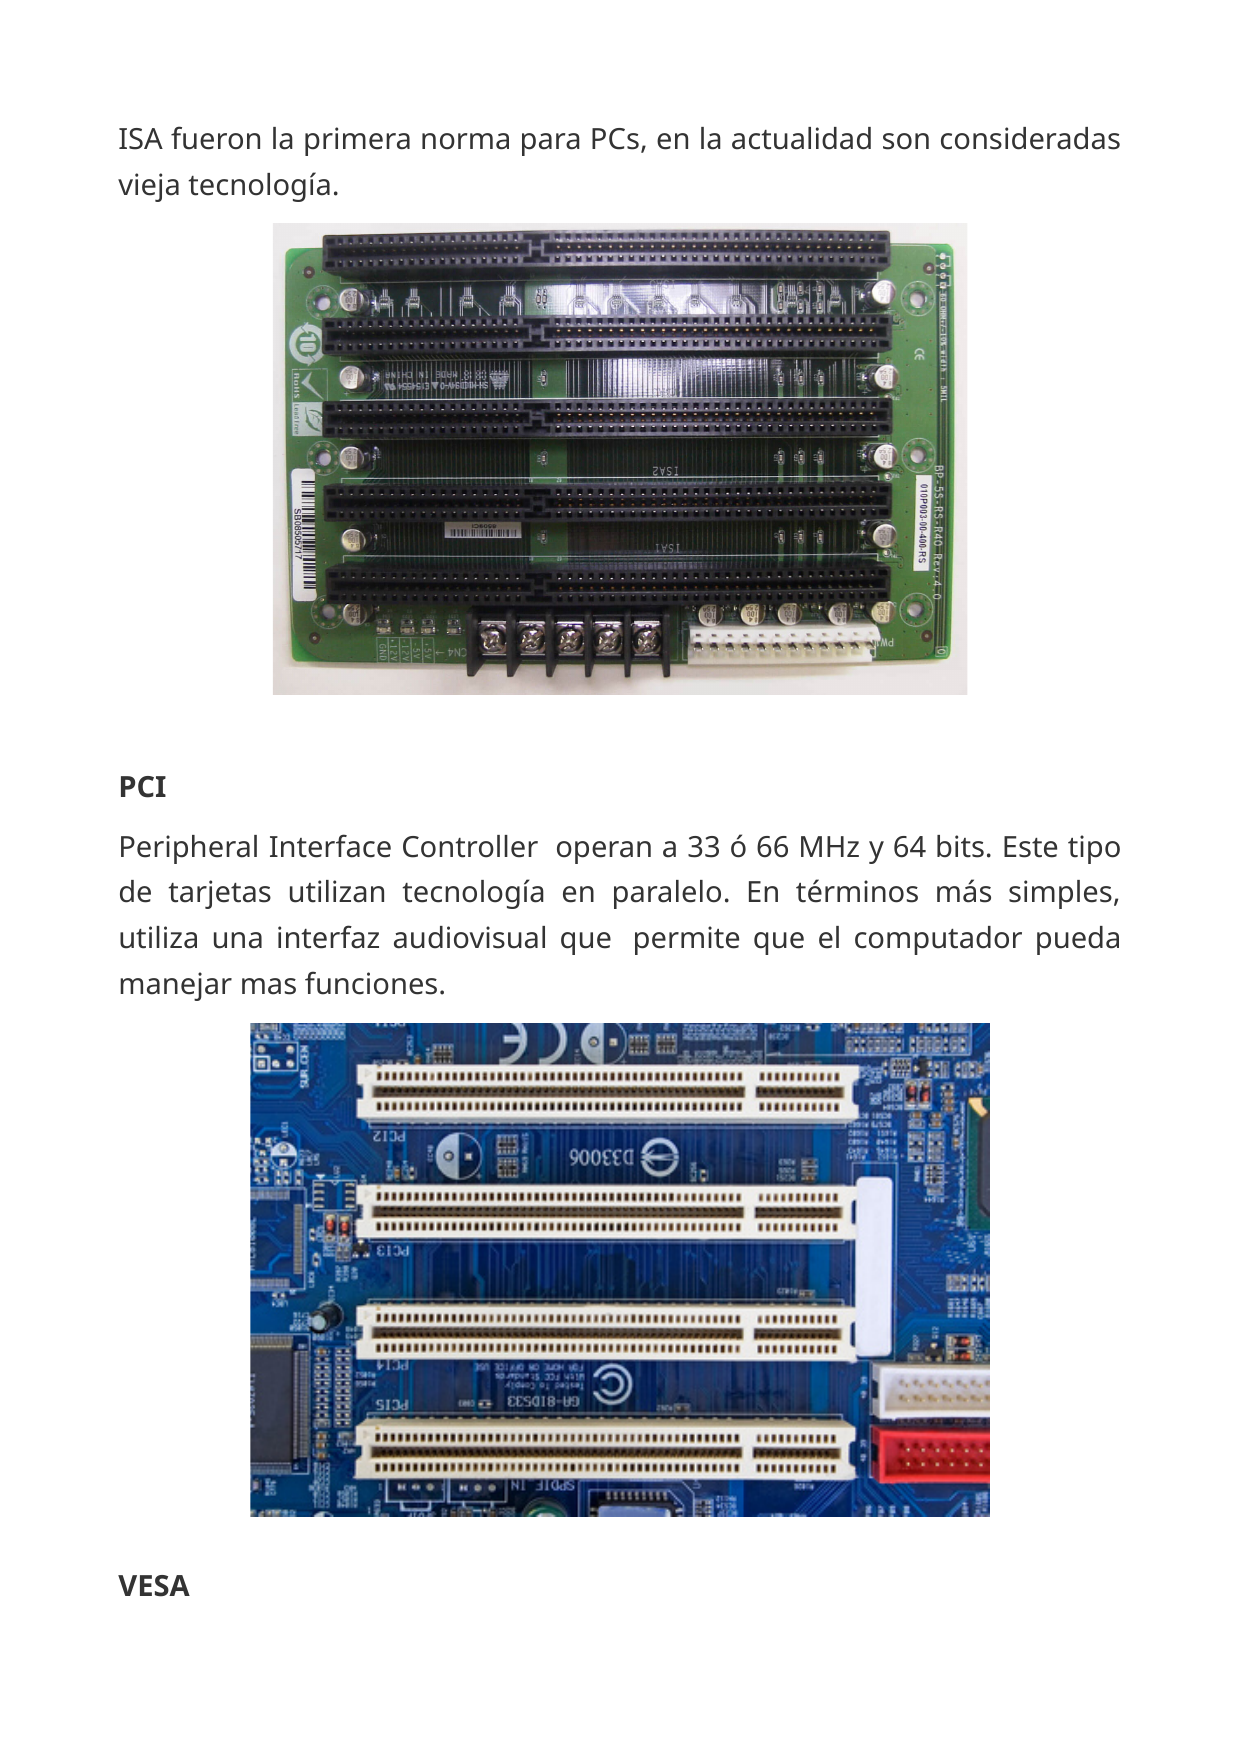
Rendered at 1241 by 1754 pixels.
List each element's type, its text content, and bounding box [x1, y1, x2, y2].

text PCI [118, 766, 1122, 806]
text ISA fueron la primera norma para PCs, en la actualidad son consideradas vieja tecnología. [118, 118, 1122, 203]
picture [250, 1023, 990, 1517]
text Peripheral Interface Controller operan a 33 ó 66 MHz y 64 bits. Este tipo de tarjetas utilizan tecnología en paralelo. En términos más simples, utiliza una interfaz audiovisual que permite que el computador pueda manejar mas funciones. [118, 826, 1122, 1003]
picture [272, 223, 968, 695]
text VESA [118, 1565, 1122, 1605]
